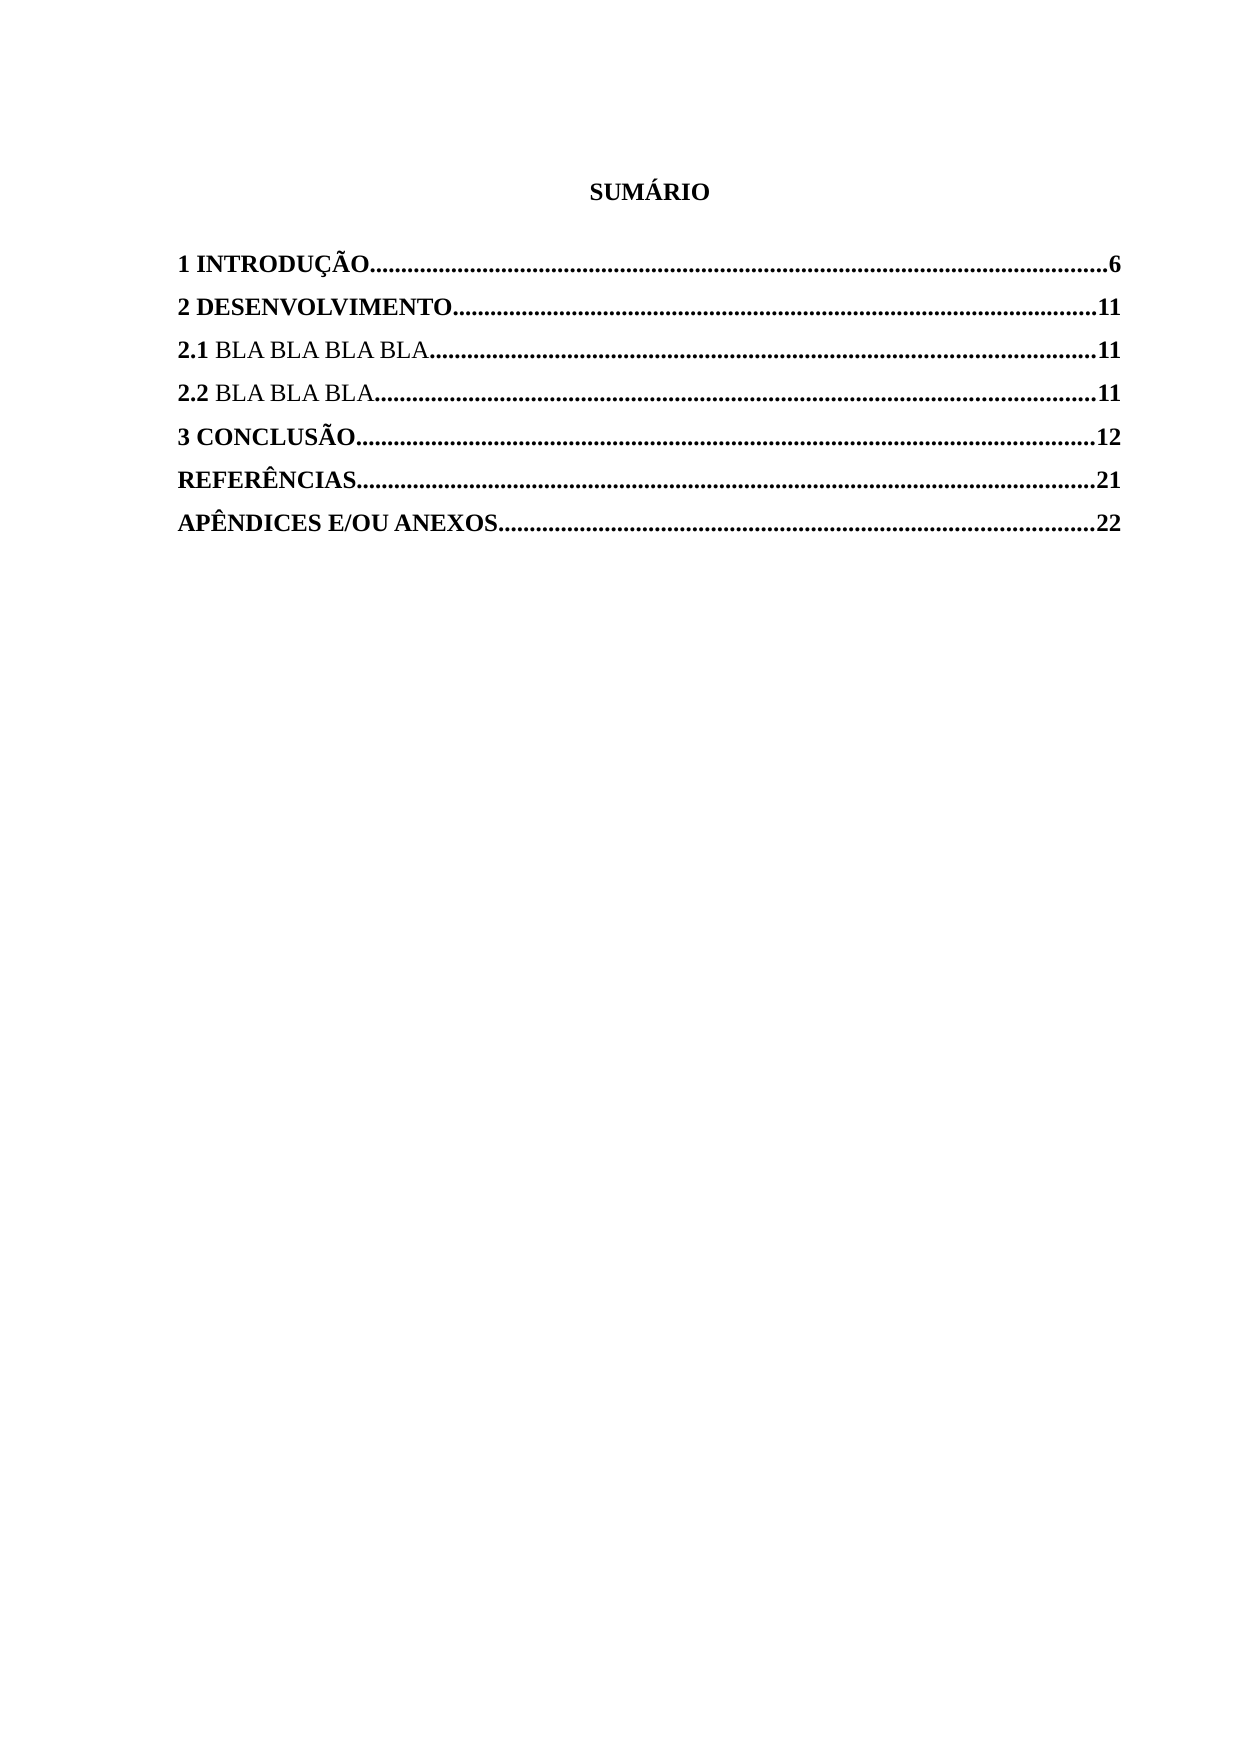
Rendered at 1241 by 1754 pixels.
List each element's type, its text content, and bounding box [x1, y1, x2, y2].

text 1 INTRODUÇÃO 6 [177, 249, 1122, 278]
text 2.1 BLA BLA BLA BLA 11 [177, 335, 1122, 364]
text SUMÁRIO [177, 177, 1122, 206]
text APÊNDICES e/ou anexos 22 [177, 508, 1122, 537]
text 3 cONCLUSÃO 12 [177, 422, 1122, 450]
text 2.2 BLA BLA BLA 11 [177, 378, 1122, 407]
text referências 21 [177, 465, 1122, 493]
text 2 DESENVOLVIMENTO 11 [177, 292, 1122, 321]
